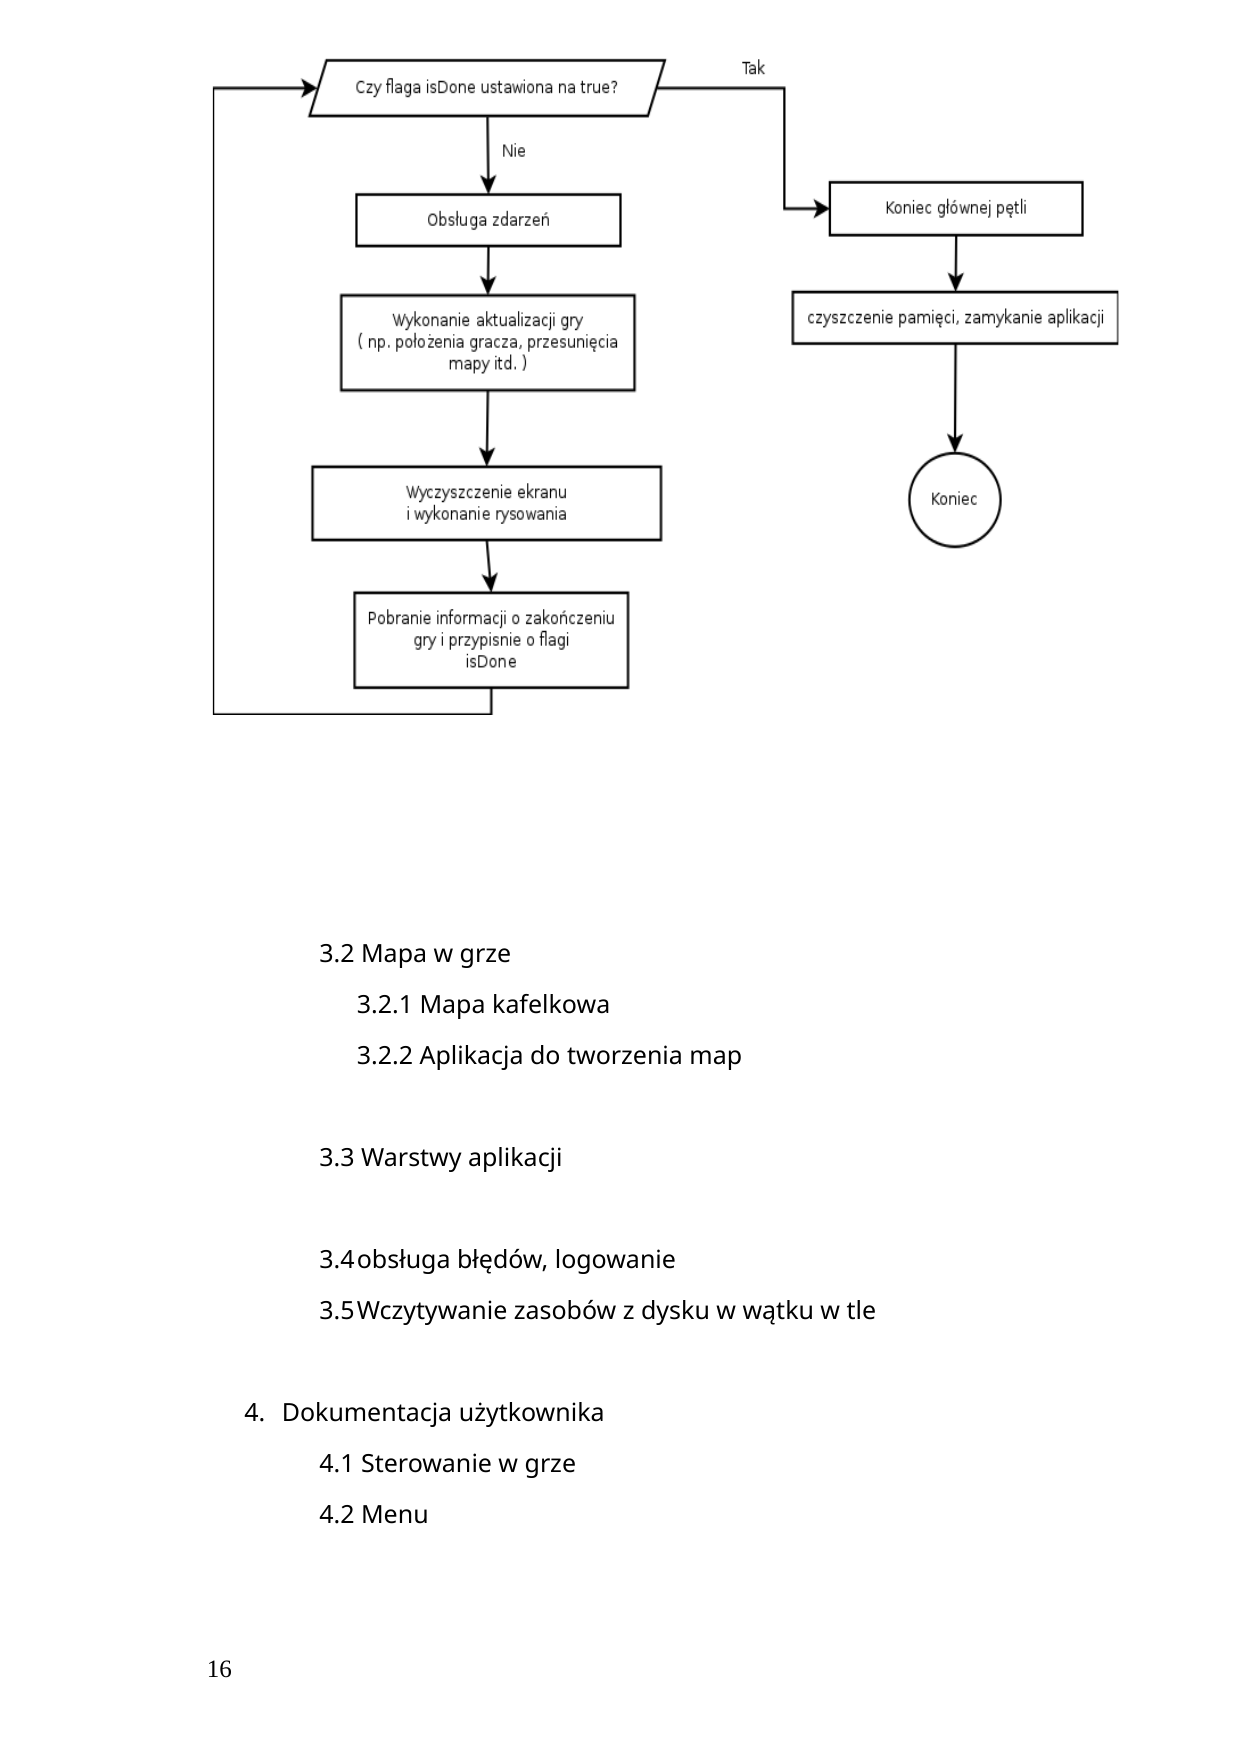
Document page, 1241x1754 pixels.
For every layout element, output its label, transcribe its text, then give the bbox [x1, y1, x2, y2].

list obsługa błędów, logowanie [319, 1242, 1093, 1276]
list 3.2.2 Aplikacja do tworzenia map [319, 1037, 1093, 1071]
list 3.3 Warstwy aplikacji [282, 1139, 1093, 1173]
list Wczytywanie zasobów z dysku w wątku w tle [319, 1293, 1093, 1327]
list 3.2.1 Mapa kafelkowa [319, 986, 1093, 1020]
list 4.1 Sterowanie w grze [282, 1446, 1093, 1480]
list 3.2 Mapa w grze [282, 935, 1093, 969]
list Dokumentacja użytkownika [244, 1395, 1093, 1429]
picture [212, 58, 1119, 715]
list 4.2 Menu [282, 1497, 1093, 1531]
